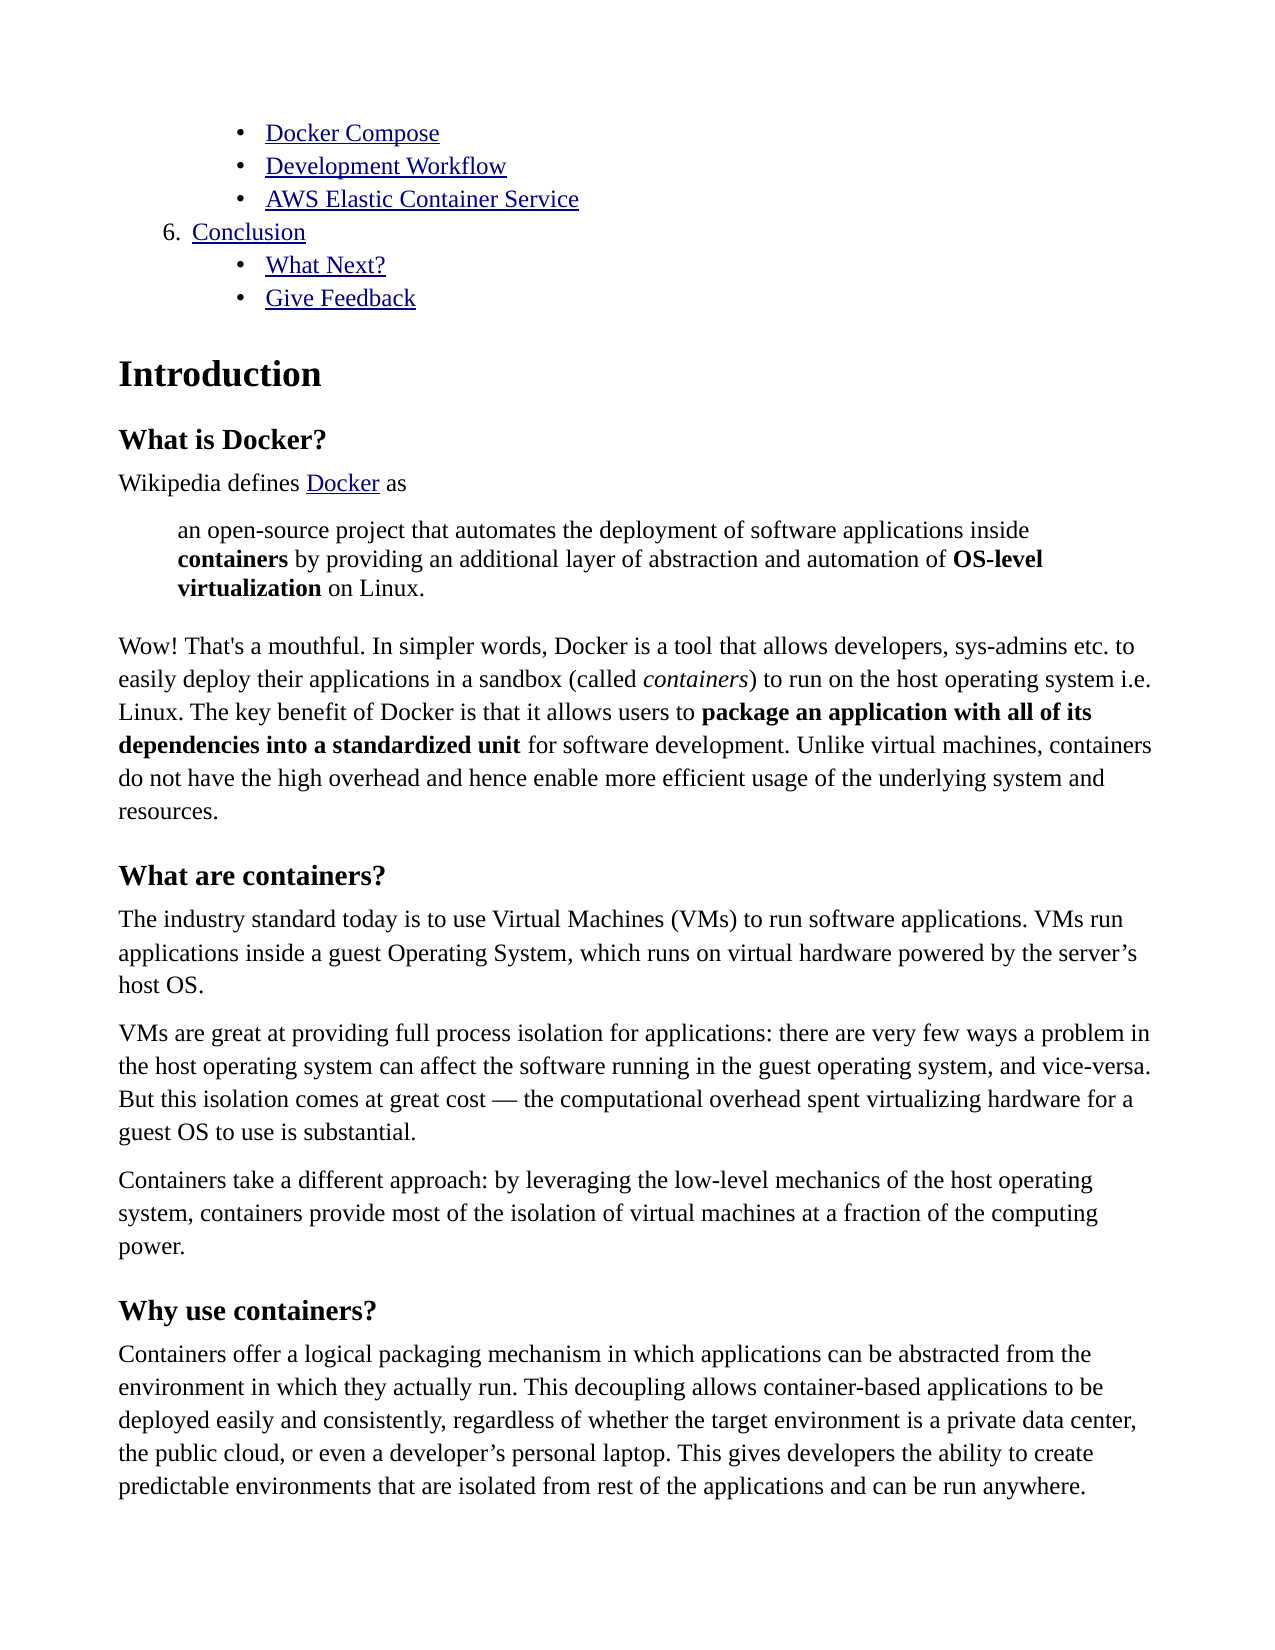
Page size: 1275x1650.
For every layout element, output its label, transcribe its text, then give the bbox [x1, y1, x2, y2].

list Development Workflow [236, 151, 1157, 180]
text Containers take a different approach: by leveraging the low-level mechanics of the host operating system, containers provide most of the isolation of virtual machines at a fraction of the computing power. [118, 1165, 1157, 1260]
text Wikipedia defines Docker as [118, 468, 1157, 497]
text an open-source project that automates the deployment of software applications inside containers by providing an additional layer of abstraction and automation of OS-level virtualization on Linux. [177, 516, 1098, 602]
subtitle What are containers? [118, 858, 1157, 892]
list AWS Elastic Container Service [236, 184, 1157, 213]
list What Next? [236, 250, 1157, 279]
subtitle Why use containers? [118, 1293, 1157, 1327]
list Give Feedback [236, 283, 1157, 312]
subtitle Introduction [118, 352, 1157, 395]
text The industry standard today is to use Virtual Machines (VMs) to run software applications. VMs run applications inside a guest Operating System, which runs on virtual hardware powered by the server’s host OS. [118, 904, 1157, 999]
text Wow! That's a mouthful. In simpler words, Docker is a tool that allows developers, sys-admins etc. to easily deploy their applications in a sandbox (called containers) to run on the host operating system i.e. Linux. The key benefit of Docker is that it allows users to package an application with all of its dependencies into a standardized unit for software development. Unlike virtual machines, containers do not have the high overhead and hence enable more efficient usage of the underlying system and resources. [118, 631, 1157, 825]
text VMs are great at providing full process isolation for applications: there are very few ways a problem in the host operating system can affect the software running in the guest operating system, and vice-versa. But this isolation comes at great cost — the computational overhead spent virtualizing hardware for a guest OS to use is substantial. [118, 1018, 1157, 1146]
list Conclusion [162, 217, 1157, 246]
subtitle What is Docker? [118, 422, 1157, 455]
text Containers offer a logical packaging mechanism in which applications can be abstracted from the environment in which they actually run. This decoupling allows container-based applications to be deployed easily and consistently, regardless of whether the target environment is a private data center, the public cloud, or even a developer’s personal laptop. This gives developers the ability to create predictable environments that are isolated from rest of the applications and can be run anywhere. [118, 1339, 1157, 1500]
list Docker Compose [236, 118, 1157, 147]
